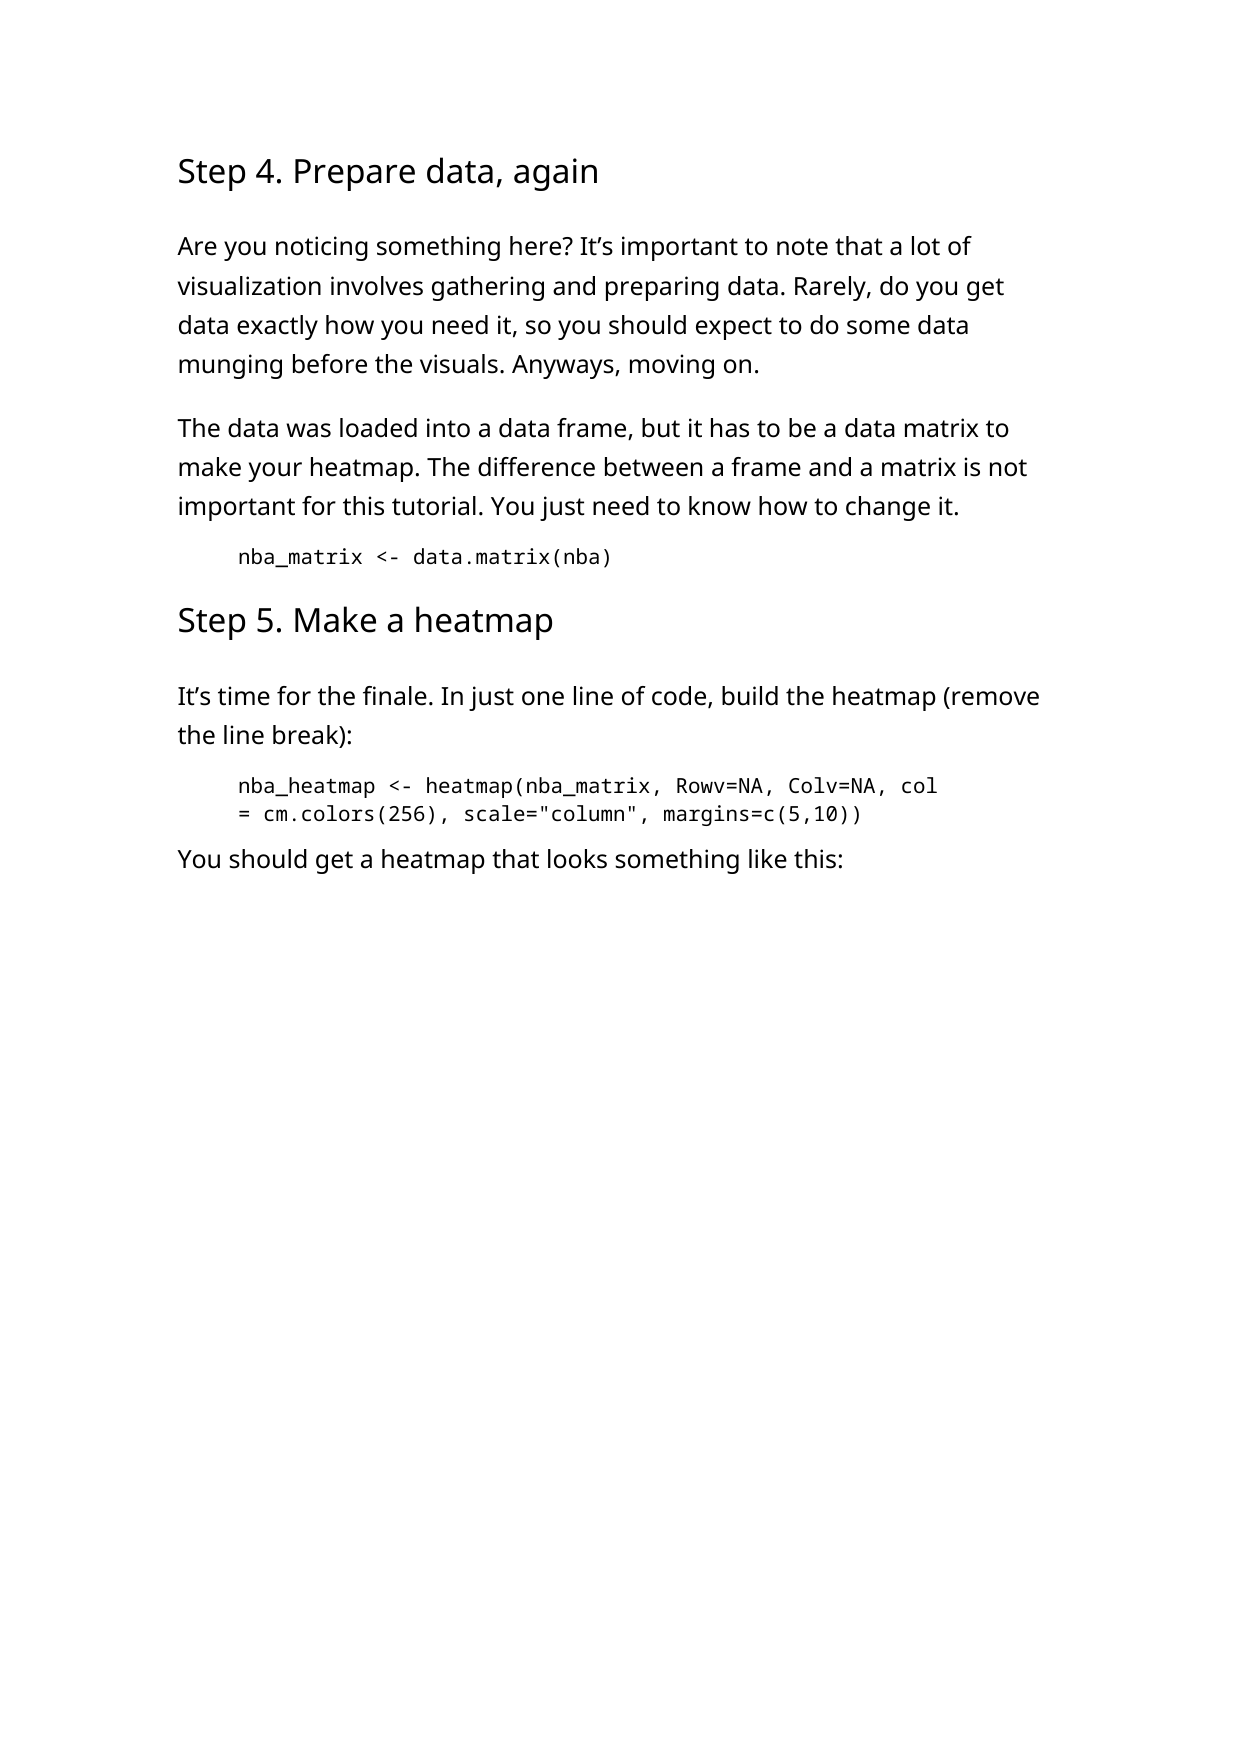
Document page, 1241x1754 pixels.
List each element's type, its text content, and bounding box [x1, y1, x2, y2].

text You should get a heatmap that looks something like this: [177, 842, 1063, 876]
subtitle Step 4. Prepare data, again [177, 148, 1063, 193]
table_header nba_heatmap <- heatmap(nba_matrix, Rowv=NA, Colv=NA, col = cm.colors(256), scale="column", margins=c(5,10)) [177, 769, 1063, 829]
text Are you noticing something here? It’s important to note that a lot of visualization involves gathering and preparing data. Rarely, do you get data exactly how you need it, so you should expect to do some data munging before the visuals. Anyways, moving on. [177, 229, 1063, 381]
table_header nba_matrix <- data.matrix(nba) [177, 541, 621, 572]
text It’s time for the finale. In just one line of code, build the heatmap (remove the line break): [177, 678, 1063, 752]
subtitle Step 5. Make a heatmap [177, 597, 1063, 643]
text The data was loaded into a data frame, but it has to be a data matrix to make your heatmap. The difference between a frame and a matrix is not important for this tutorial. You just need to know how to change it. [177, 411, 1063, 523]
